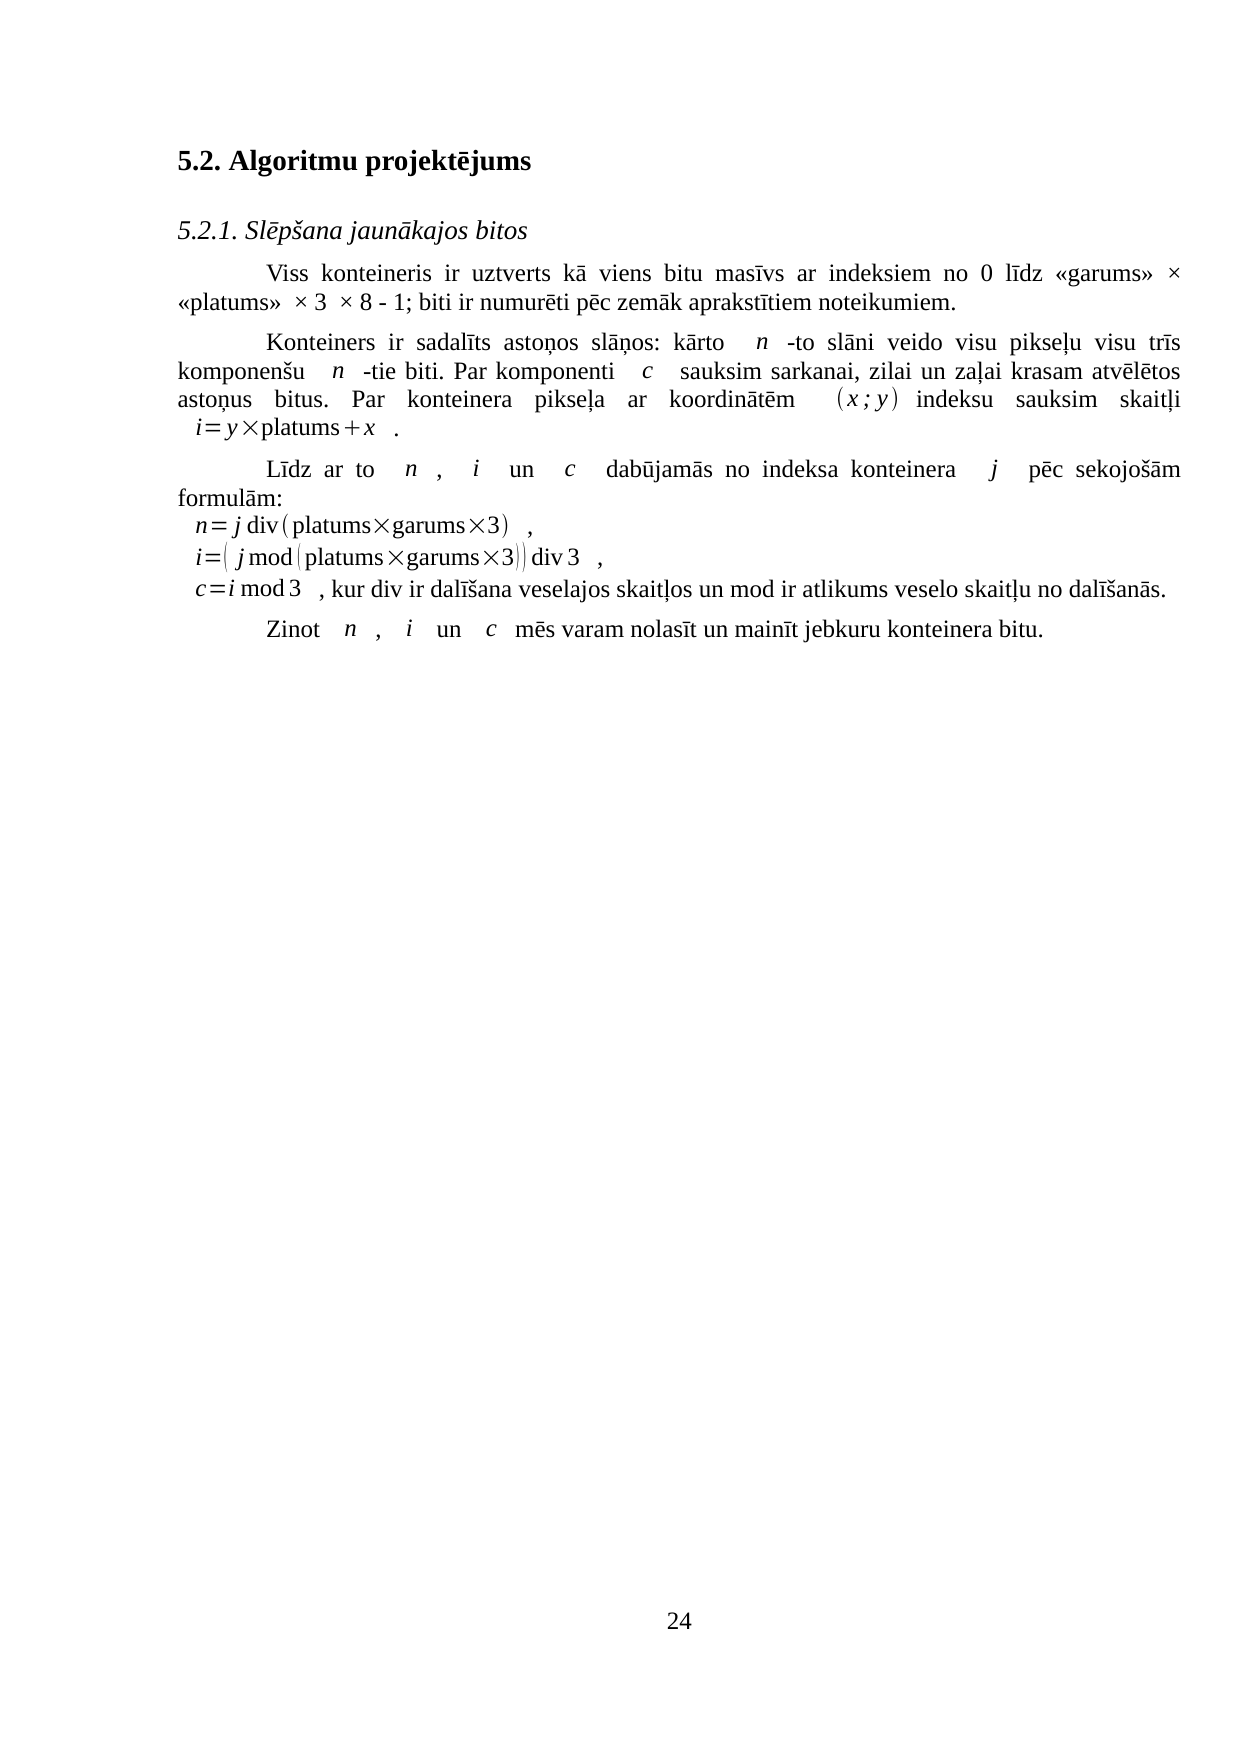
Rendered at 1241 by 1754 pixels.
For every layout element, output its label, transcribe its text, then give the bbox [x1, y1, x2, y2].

text Konteiners ir sadalīts astoņos slāņos: kārto -to slāni veido visu pikseļu visu trīs komponenšu -tie biti. Par komponenti sauksim sarkanai, zilai un zaļai krasam atvēlētos astoņus bitus. Par konteinera pikseļa ar koordinātēm indeksu sauksim skaitļi . [177, 327, 1181, 442]
text Viss konteineris ir uztverts kā viens bitu masīvs ar indeksiem no 0 līdz «garums» × «platums» × 3 × 8 - 1; biti ir numurēti pēc zemāk aprakstītiem noteikumiem. [177, 258, 1181, 315]
subtitle Algoritmu projektējums [177, 143, 1181, 177]
text Līdz ar to , un dabūjamās no indeksa konteinera pēc sekojošām formulām: , , , kur div ir dalīšana veselajos skaitļos un mod ir atlikums veselo skaitļu no dalīšanās. [177, 454, 1181, 602]
subtitle Slēpšana jaunākajos bitos [177, 214, 1181, 245]
text Zinot , un mēs varam nolasīt un mainīt jebkuru konteinera bitu. [177, 614, 1181, 643]
